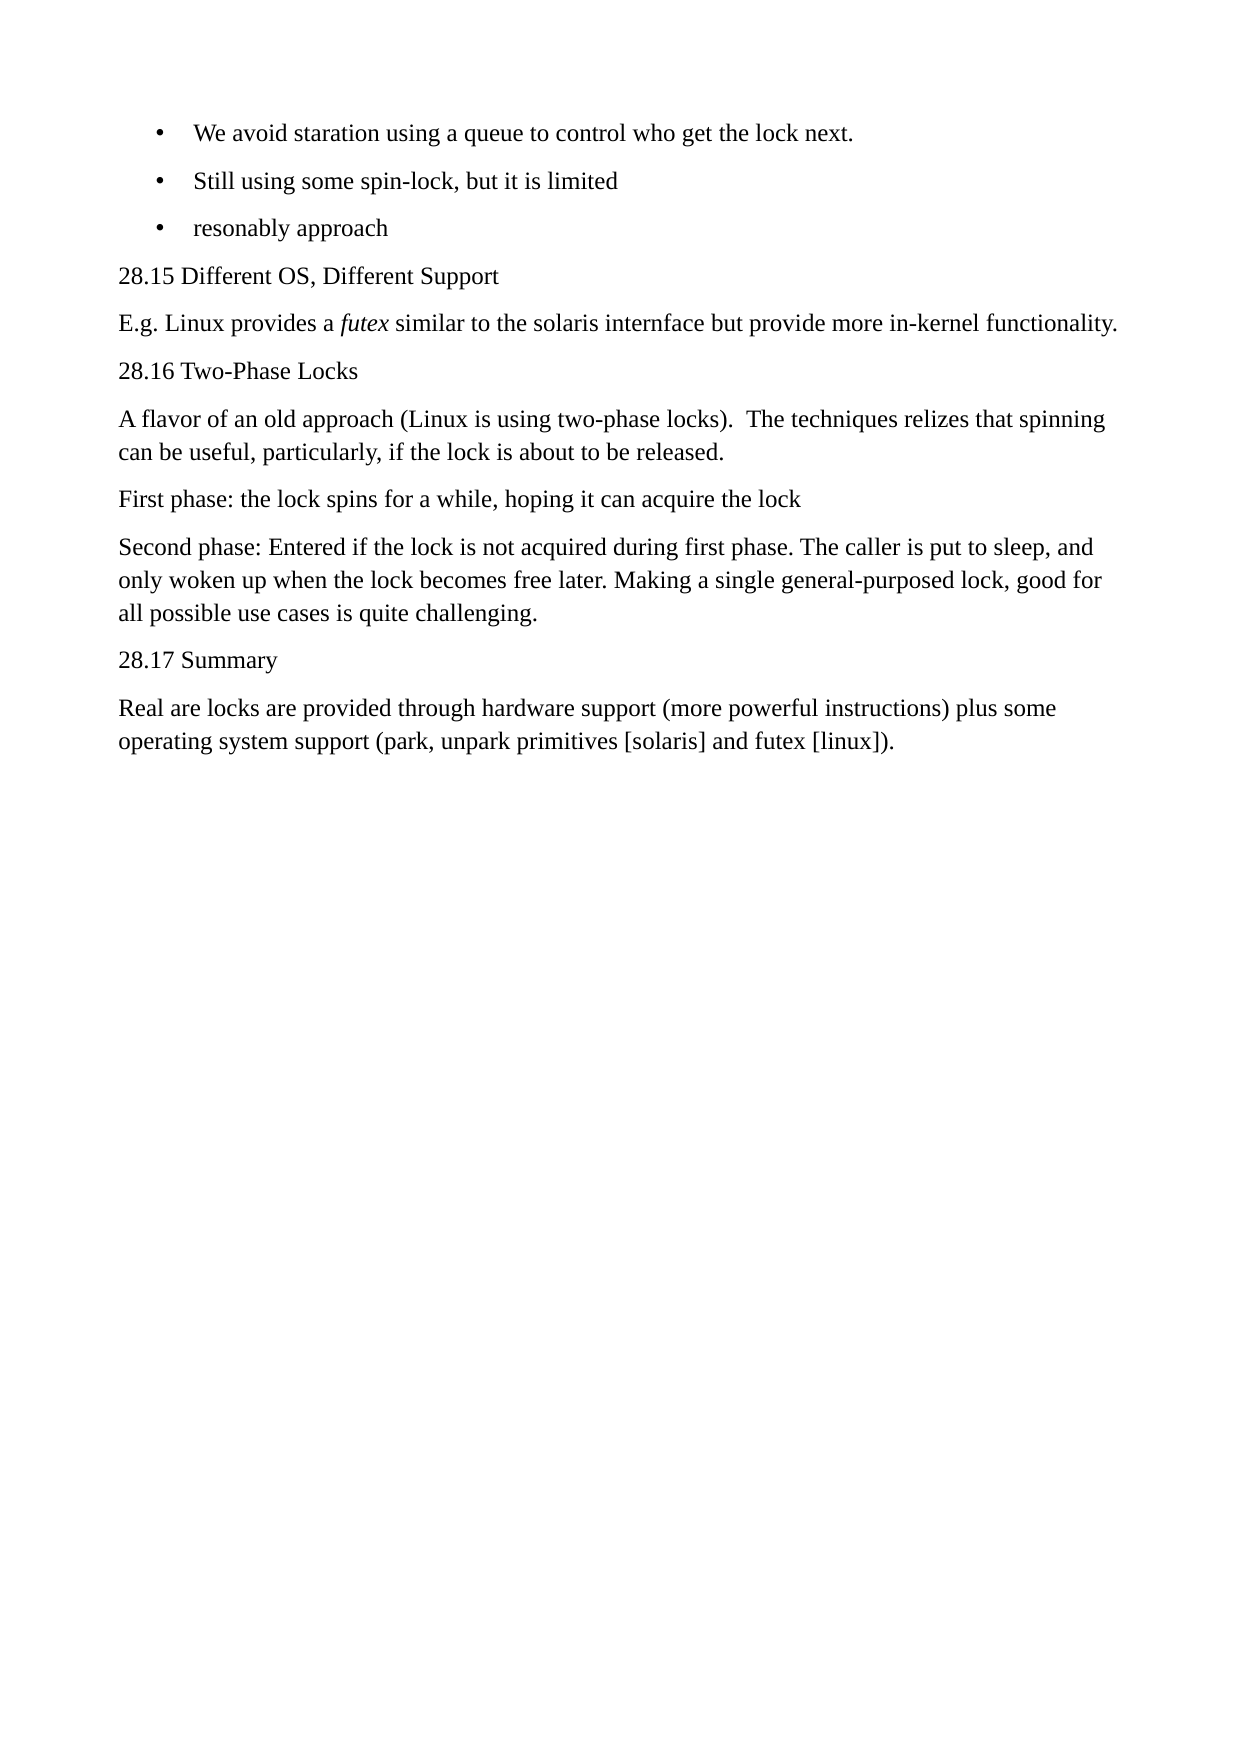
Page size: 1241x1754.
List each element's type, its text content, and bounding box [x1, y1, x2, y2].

list resonably approach [156, 213, 1122, 242]
text 28.16 Two-Phase Locks [118, 356, 1122, 385]
text 28.15 Different OS, Different Support [118, 261, 1122, 290]
text 28.17 Summary [118, 646, 1122, 674]
list We avoid staration using a queue to control who get the lock next. [156, 118, 1122, 147]
text Real are locks are provided through hardware support (more powerful instructions) plus some operating system support (park, unpark primitives [solaris] and futex [linux]). [118, 693, 1122, 755]
text Second phase: Entered if the lock is not acquired during first phase. The caller is put to sleep, and only woken up when the lock becomes free later. Making a single general-purposed lock, good for all possible use cases is quite challenging. [118, 532, 1122, 627]
text First phase: the lock spins for a while, hoping it can acquire the lock [118, 484, 1122, 513]
text E.g. Linux provides a futex similar to the solaris internface but provide more in-kernel functionality. [118, 308, 1122, 337]
text A flavor of an old approach (Linux is using two-phase locks). The techniques relizes that spinning can be useful, particularly, if the lock is about to be released. [118, 404, 1122, 466]
list Still using some spin-lock, but it is limited [156, 166, 1122, 194]
